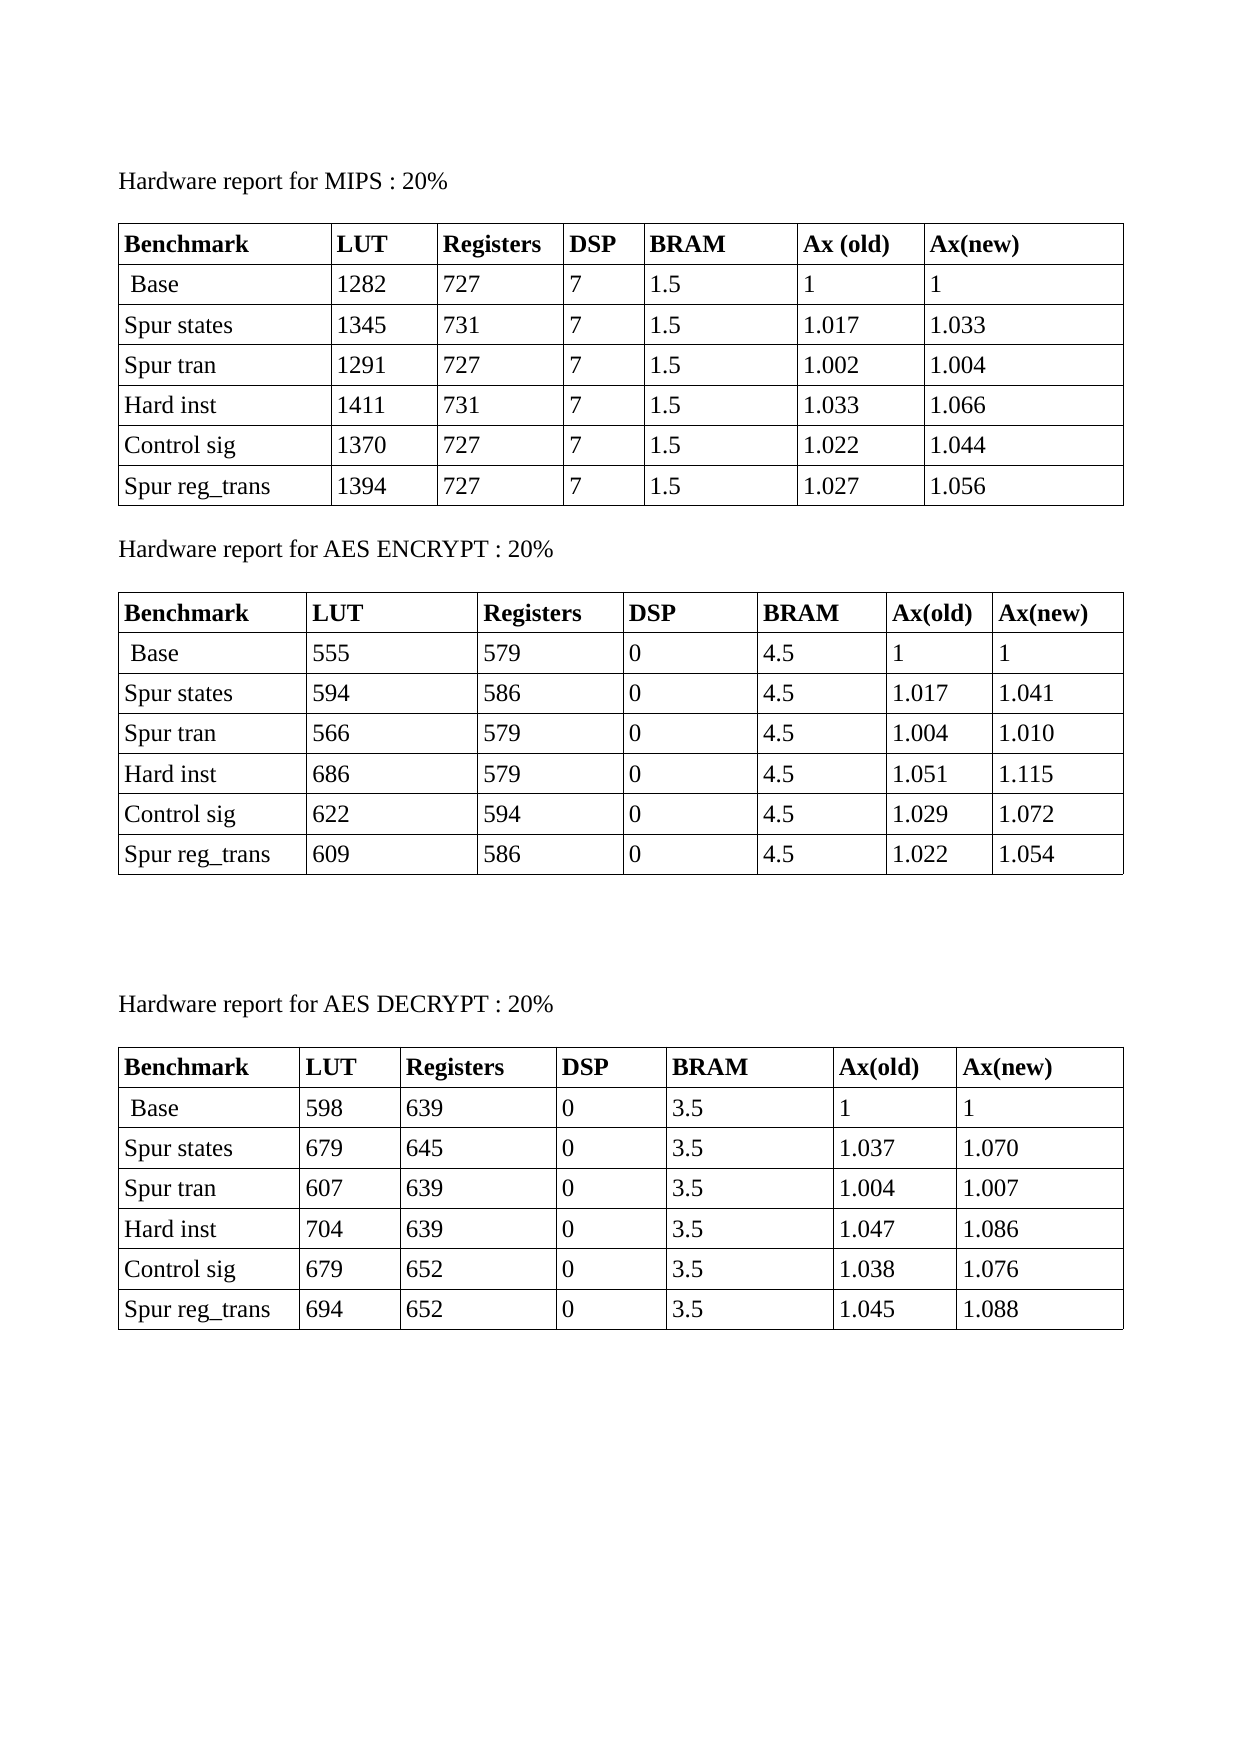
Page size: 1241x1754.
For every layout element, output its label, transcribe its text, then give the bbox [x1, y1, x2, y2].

table_cell 0 [557, 1088, 666, 1127]
table_cell Spur states [119, 305, 331, 344]
table_cell 731 [438, 386, 563, 425]
table_cell 3.5 [667, 1209, 833, 1248]
table_cell 3.5 [667, 1128, 833, 1167]
table_cell 1.5 [645, 426, 797, 465]
table_cell 1.004 [887, 714, 992, 753]
table_cell 607 [300, 1169, 400, 1208]
table_header Ax(new) [925, 224, 1123, 263]
table_cell 579 [478, 633, 623, 672]
table_cell 1.017 [798, 305, 924, 344]
table_cell Spur states [119, 674, 306, 713]
table_cell 0 [624, 835, 757, 874]
table_cell 1.029 [887, 794, 992, 834]
table_cell 686 [307, 754, 477, 793]
table_cell 704 [300, 1209, 400, 1248]
table_cell Spur tran [119, 714, 306, 753]
table_header Registers [438, 224, 563, 263]
table_cell 727 [438, 466, 563, 505]
table_cell 1.076 [957, 1249, 1123, 1288]
table_cell Control sig [119, 794, 306, 834]
table_cell 609 [307, 835, 477, 874]
table_cell 7 [564, 426, 644, 465]
table_cell 1.5 [645, 345, 797, 384]
table_cell 1.5 [645, 265, 797, 304]
table_cell 1 [993, 633, 1123, 672]
table_cell Hard inst [119, 754, 306, 793]
table_cell 598 [300, 1088, 400, 1127]
text Hardware report for MIPS : 20% [118, 166, 1122, 194]
table_cell 4.5 [758, 754, 886, 793]
text Hardware report for AES ENCRYPT : 20% [118, 534, 1122, 563]
table_cell 639 [401, 1169, 556, 1208]
table_cell 639 [401, 1088, 556, 1127]
table_cell 7 [564, 466, 644, 505]
table_cell 1.037 [834, 1128, 956, 1167]
table_cell 652 [401, 1249, 556, 1288]
table_cell 1291 [332, 345, 437, 384]
table_cell 1.017 [887, 674, 992, 713]
table_cell 0 [557, 1169, 666, 1208]
table_cell 1 [957, 1088, 1123, 1127]
table_cell 0 [624, 754, 757, 793]
table_cell 4.5 [758, 714, 886, 753]
table_cell 727 [438, 265, 563, 304]
table_cell Control sig [119, 1249, 299, 1288]
table_cell Base [119, 1088, 299, 1127]
table_cell 1.5 [645, 305, 797, 344]
table_cell 727 [438, 426, 563, 465]
table_cell 1.051 [887, 754, 992, 793]
table_cell 586 [478, 674, 623, 713]
table_cell 555 [307, 633, 477, 672]
table_header Ax(new) [957, 1048, 1123, 1087]
table_cell 1394 [332, 466, 437, 505]
table_header LUT [300, 1048, 400, 1087]
table_cell 694 [300, 1290, 400, 1329]
table_cell 1.115 [993, 754, 1123, 793]
table_header Ax(new) [993, 593, 1123, 632]
table_cell 579 [478, 714, 623, 753]
table_cell 1.044 [925, 426, 1123, 465]
table_cell 645 [401, 1128, 556, 1167]
table_cell 1.047 [834, 1209, 956, 1248]
table_cell 3.5 [667, 1169, 833, 1208]
table_cell 1370 [332, 426, 437, 465]
table_cell 566 [307, 714, 477, 753]
table_cell Base [119, 633, 306, 672]
table_cell 4.5 [758, 633, 886, 672]
table_cell 594 [307, 674, 477, 713]
table_cell 1.5 [645, 386, 797, 425]
table_cell 1.033 [925, 305, 1123, 344]
table_cell 1.066 [925, 386, 1123, 425]
table_cell 1.004 [925, 345, 1123, 384]
table_cell 594 [478, 794, 623, 834]
table_cell 1.045 [834, 1290, 956, 1329]
table_cell 1411 [332, 386, 437, 425]
table_cell Hard inst [119, 386, 331, 425]
table_cell 0 [557, 1209, 666, 1248]
table_header Ax (old) [798, 224, 924, 263]
table_cell 1 [834, 1088, 956, 1127]
table_cell 1.022 [887, 835, 992, 874]
table_header Benchmark [119, 1048, 299, 1087]
table_header BRAM [758, 593, 886, 632]
table_cell 1.022 [798, 426, 924, 465]
table_cell Hard inst [119, 1209, 299, 1248]
table_cell 7 [564, 265, 644, 304]
table_cell Spur tran [119, 1169, 299, 1208]
table_cell 586 [478, 835, 623, 874]
table_cell 1 [887, 633, 992, 672]
table_cell 1.086 [957, 1209, 1123, 1248]
table_header BRAM [667, 1048, 833, 1087]
table_cell Spur reg_trans [119, 1290, 299, 1329]
table_cell 1.027 [798, 466, 924, 505]
table_cell 1 [798, 265, 924, 304]
table_cell 0 [557, 1128, 666, 1167]
table_header BRAM [645, 224, 797, 263]
table_cell Spur reg_trans [119, 466, 331, 505]
table_cell 1.5 [645, 466, 797, 505]
text Hardware report for AES DECRYPT : 20% [118, 989, 1122, 1018]
table_cell 1.070 [957, 1128, 1123, 1167]
table_cell 0 [557, 1290, 666, 1329]
table_header Registers [401, 1048, 556, 1087]
table_cell 0 [624, 674, 757, 713]
table_header Ax(old) [834, 1048, 956, 1087]
table_cell 1.004 [834, 1169, 956, 1208]
table_cell 1.088 [957, 1290, 1123, 1329]
table_cell 3.5 [667, 1249, 833, 1288]
table_cell 652 [401, 1290, 556, 1329]
table_cell Spur reg_trans [119, 835, 306, 874]
table_cell Spur states [119, 1128, 299, 1167]
table_cell Control sig [119, 426, 331, 465]
table_cell 1.033 [798, 386, 924, 425]
table_cell 7 [564, 345, 644, 384]
table_cell 679 [300, 1128, 400, 1167]
table_cell 4.5 [758, 835, 886, 874]
table_header LUT [332, 224, 437, 263]
table_cell 1.056 [925, 466, 1123, 505]
table_cell 0 [624, 714, 757, 753]
table_header Registers [478, 593, 623, 632]
table_cell 0 [557, 1249, 666, 1288]
table_cell 3.5 [667, 1088, 833, 1127]
table_cell 1.002 [798, 345, 924, 384]
table_cell 639 [401, 1209, 556, 1248]
table_cell 1.041 [993, 674, 1123, 713]
table_header Benchmark [119, 593, 306, 632]
table_header Ax(old) [887, 593, 992, 632]
table_cell 1.054 [993, 835, 1123, 874]
table_header LUT [307, 593, 477, 632]
table_cell 1.010 [993, 714, 1123, 753]
table_cell 0 [624, 794, 757, 834]
table_header DSP [557, 1048, 666, 1087]
table_cell 1282 [332, 265, 437, 304]
table_cell Spur tran [119, 345, 331, 384]
table_cell Base [119, 265, 331, 304]
table_cell 3.5 [667, 1290, 833, 1329]
table_cell 4.5 [758, 794, 886, 834]
table_cell 4.5 [758, 674, 886, 713]
table_header DSP [624, 593, 757, 632]
table_cell 1.007 [957, 1169, 1123, 1208]
table_cell 679 [300, 1249, 400, 1288]
table_cell 7 [564, 305, 644, 344]
table_cell 622 [307, 794, 477, 834]
table_cell 7 [564, 386, 644, 425]
table_cell 727 [438, 345, 563, 384]
table_cell 1.038 [834, 1249, 956, 1288]
table_header DSP [564, 224, 644, 263]
table_header Benchmark [119, 224, 331, 263]
table_cell 731 [438, 305, 563, 344]
table_cell 579 [478, 754, 623, 793]
table_cell 1345 [332, 305, 437, 344]
table_cell 0 [624, 633, 757, 672]
table_cell 1 [925, 265, 1123, 304]
table_cell 1.072 [993, 794, 1123, 834]
